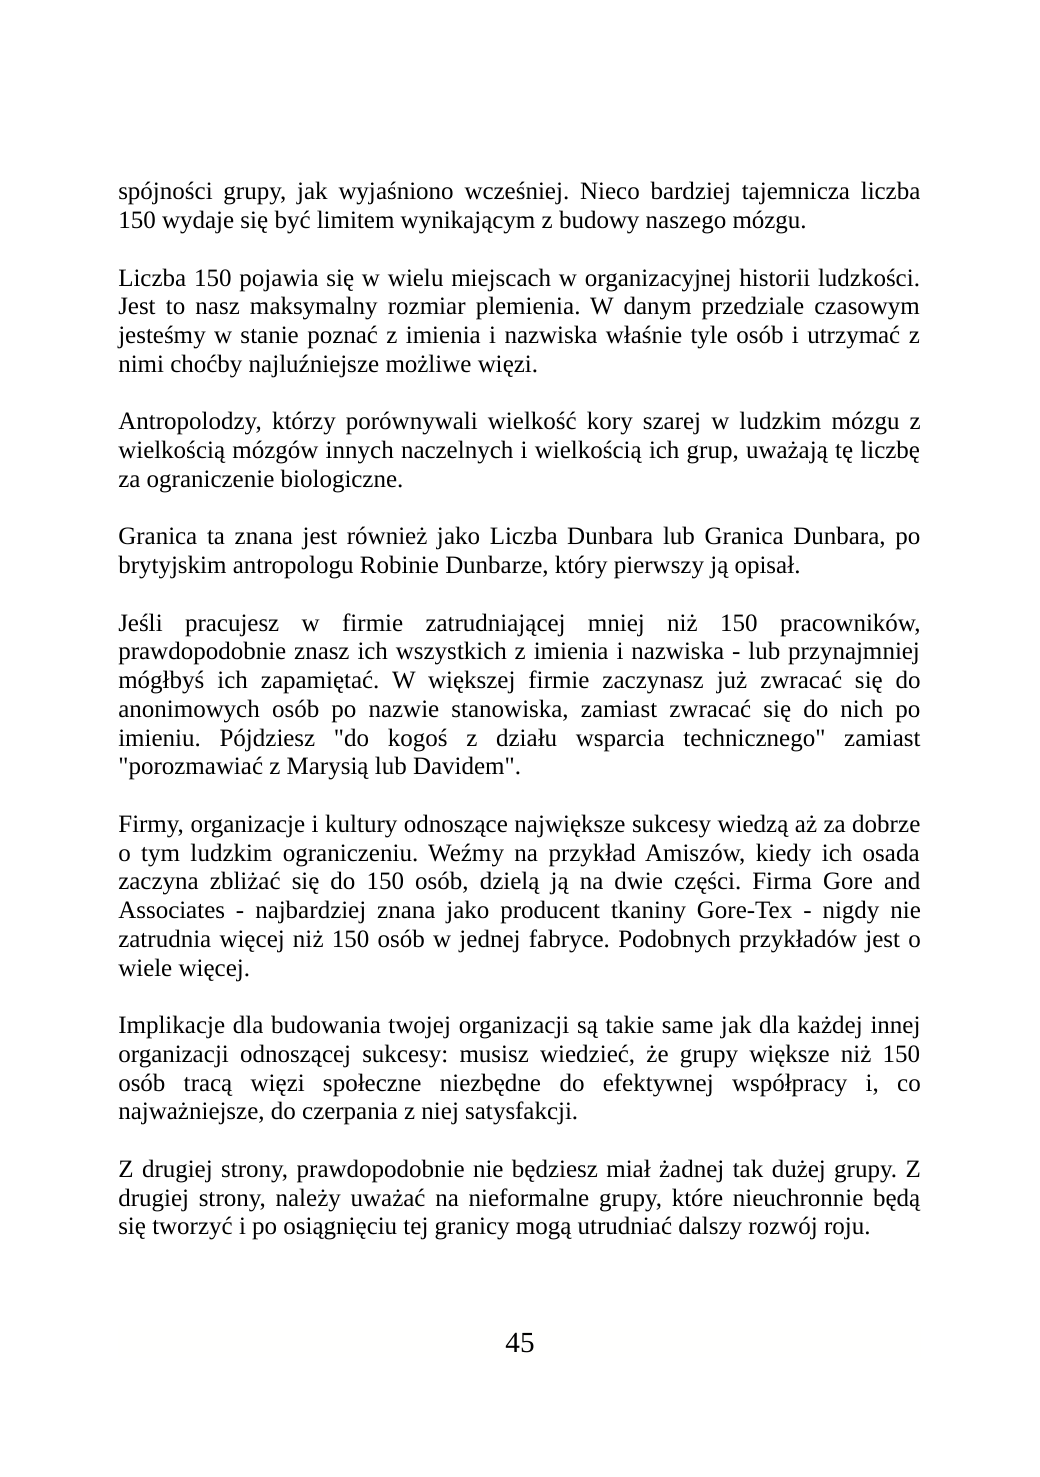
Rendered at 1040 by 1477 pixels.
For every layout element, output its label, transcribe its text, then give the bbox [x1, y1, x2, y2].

text Implikacje dla budowania twojej organizacji są takie same jak dla każdej innej organizacji odnoszącej sukcesy: musisz wiedzieć, że grupy większe niż 150 osób tracą więzi społeczne niezbędne do efektywnej współpracy i, co najważniejsze, do czerpania z niej satysfakcji. [118, 1010, 921, 1125]
text Granica ta znana jest również jako Liczba Dunbara lub Granica Dunbara, po brytyjskim antropologu Robinie Dunbarze, który pierwszy ją opisał. [118, 521, 921, 579]
text Jeśli pracujesz w firmie zatrudniającej mniej niż 150 pracowników, prawdopodobnie znasz ich wszystkich z imienia i nazwiska - lub przynajmniej mógłbyś ich zapamiętać. W większej firmie zaczynasz już zwracać się do anonimowych osób po nazwie stanowiska, zamiast zwracać się do nich po imieniu. Pójdziesz "do kogoś z działu wsparcia technicznego" zamiast "porozmawiać z Marysią lub Davidem". [118, 608, 921, 780]
text Z drugiej strony, prawdopodobnie nie będziesz miał żadnej tak dużej grupy. Z drugiej strony, należy uważać na nieformalne grupy, które nieuchronnie będą się tworzyć i po osiągnięciu tej granicy mogą utrudniać dalszy rozwój roju. [118, 1154, 921, 1240]
text spójności grupy, jak wyjaśniono wcześniej. Nieco bardziej tajemnicza liczba 150 wydaje się być limitem wynikającym z budowy naszego mózgu. [118, 176, 921, 234]
text Firmy, organizacje i kultury odnoszące największe sukcesy wiedzą aż za dobrze o tym ludzkim ograniczeniu. Weźmy na przykład Amiszów, kiedy ich osada zaczyna zbliżać się do 150 osób, dzielą ją na dwie części. Firma Gore and Associates - najbardziej znana jako producent tkaniny Gore-Tex - nigdy nie zatrudnia więcej niż 150 osób w jednej fabryce. Podobnych przykładów jest o wiele więcej. [118, 809, 921, 981]
text Antropolodzy, którzy porównywali wielkość kory szarej w ludzkim mózgu z wielkością mózgów innych naczelnych i wielkością ich grup, uważają tę liczbę za ograniczenie biologiczne. [118, 406, 921, 493]
text Liczba 150 pojawia się w wielu miejscach w organizacyjnej historii ludzkości. Jest to nasz maksymalny rozmiar plemienia. W danym przedziale czasowym jesteśmy w stanie poznać z imienia i nazwiska właśnie tyle osób i utrzymać z nimi choćby najluźniejsze możliwe więzi. [118, 263, 921, 378]
